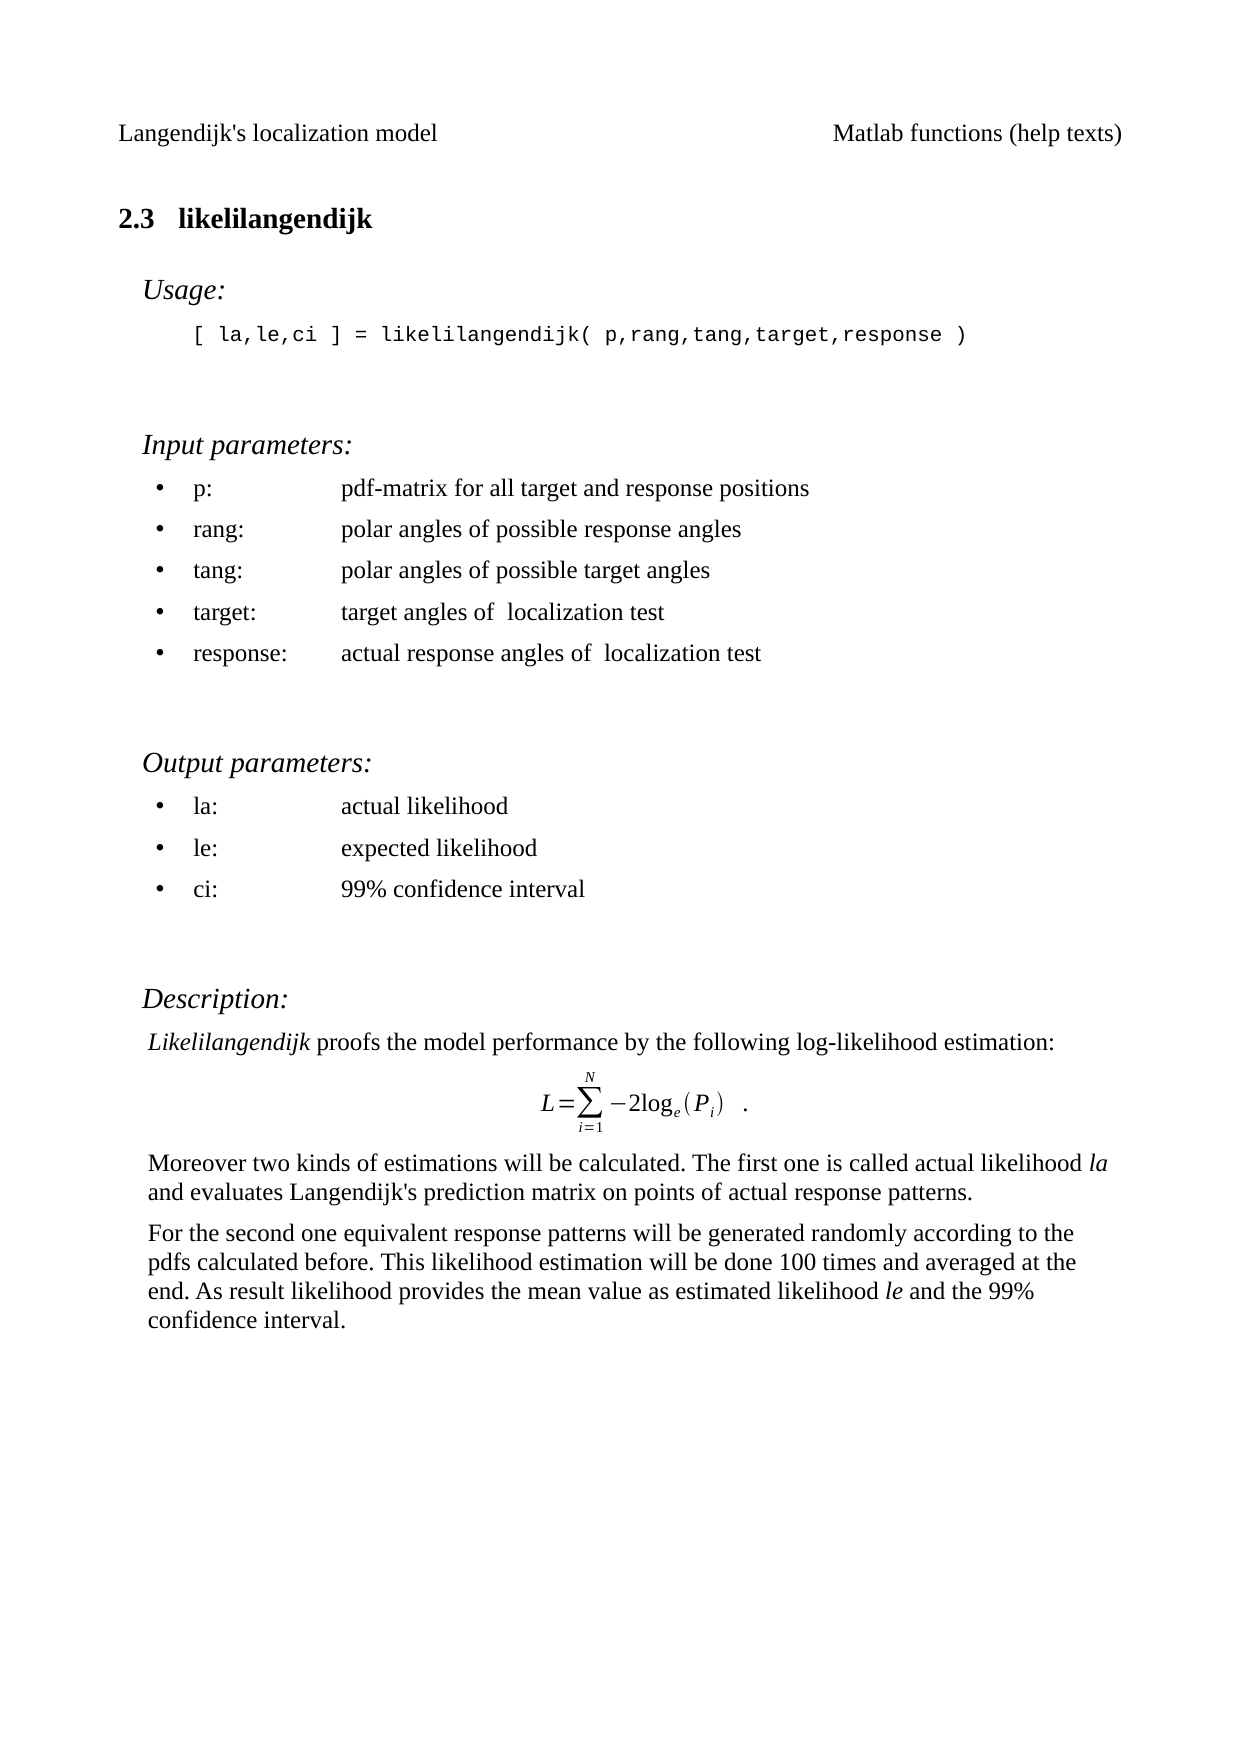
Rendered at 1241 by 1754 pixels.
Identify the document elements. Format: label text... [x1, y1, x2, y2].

subtitle likelilangendijk [118, 201, 1122, 235]
subtitle Description: [142, 981, 1122, 1015]
list rang: polar angles of possible response angles [156, 514, 1122, 543]
subtitle Output parameters: [142, 745, 1122, 779]
subtitle Usage: [142, 272, 1122, 306]
text [ la,le,ci ] = likelilangendijk( p,rang,tang,target,response ) [118, 318, 1122, 348]
list la: actual likelihood [156, 791, 1122, 820]
list tang: polar angles of possible target angles [156, 555, 1122, 584]
list target: target angles of localization test [156, 597, 1122, 625]
list response: actual response angles of localization test [156, 638, 1122, 667]
text . [148, 1069, 1122, 1136]
text For the second one equivalent response patterns will be generated randomly according to the pdfs calculated before. This likelihood estimation will be done 100 times and averaged at the end. As result likelihood provides the mean value as estimated likelihood le and the 99% confidence interval. [148, 1218, 1122, 1333]
list p: pdf-matrix for all target and response positions [156, 473, 1122, 502]
list le: expected likelihood [156, 833, 1122, 861]
subtitle Input parameters: [142, 427, 1122, 460]
text Likelilangendijk proofs the model performance by the following log-likelihood estimation: [148, 1027, 1122, 1056]
text Moreover two kinds of estimations will be calculated. The first one is called actual likelihood la and evaluates Langendijk's prediction matrix on points of actual response patterns. [148, 1148, 1122, 1206]
list ci: 99% confidence interval [156, 874, 1122, 903]
